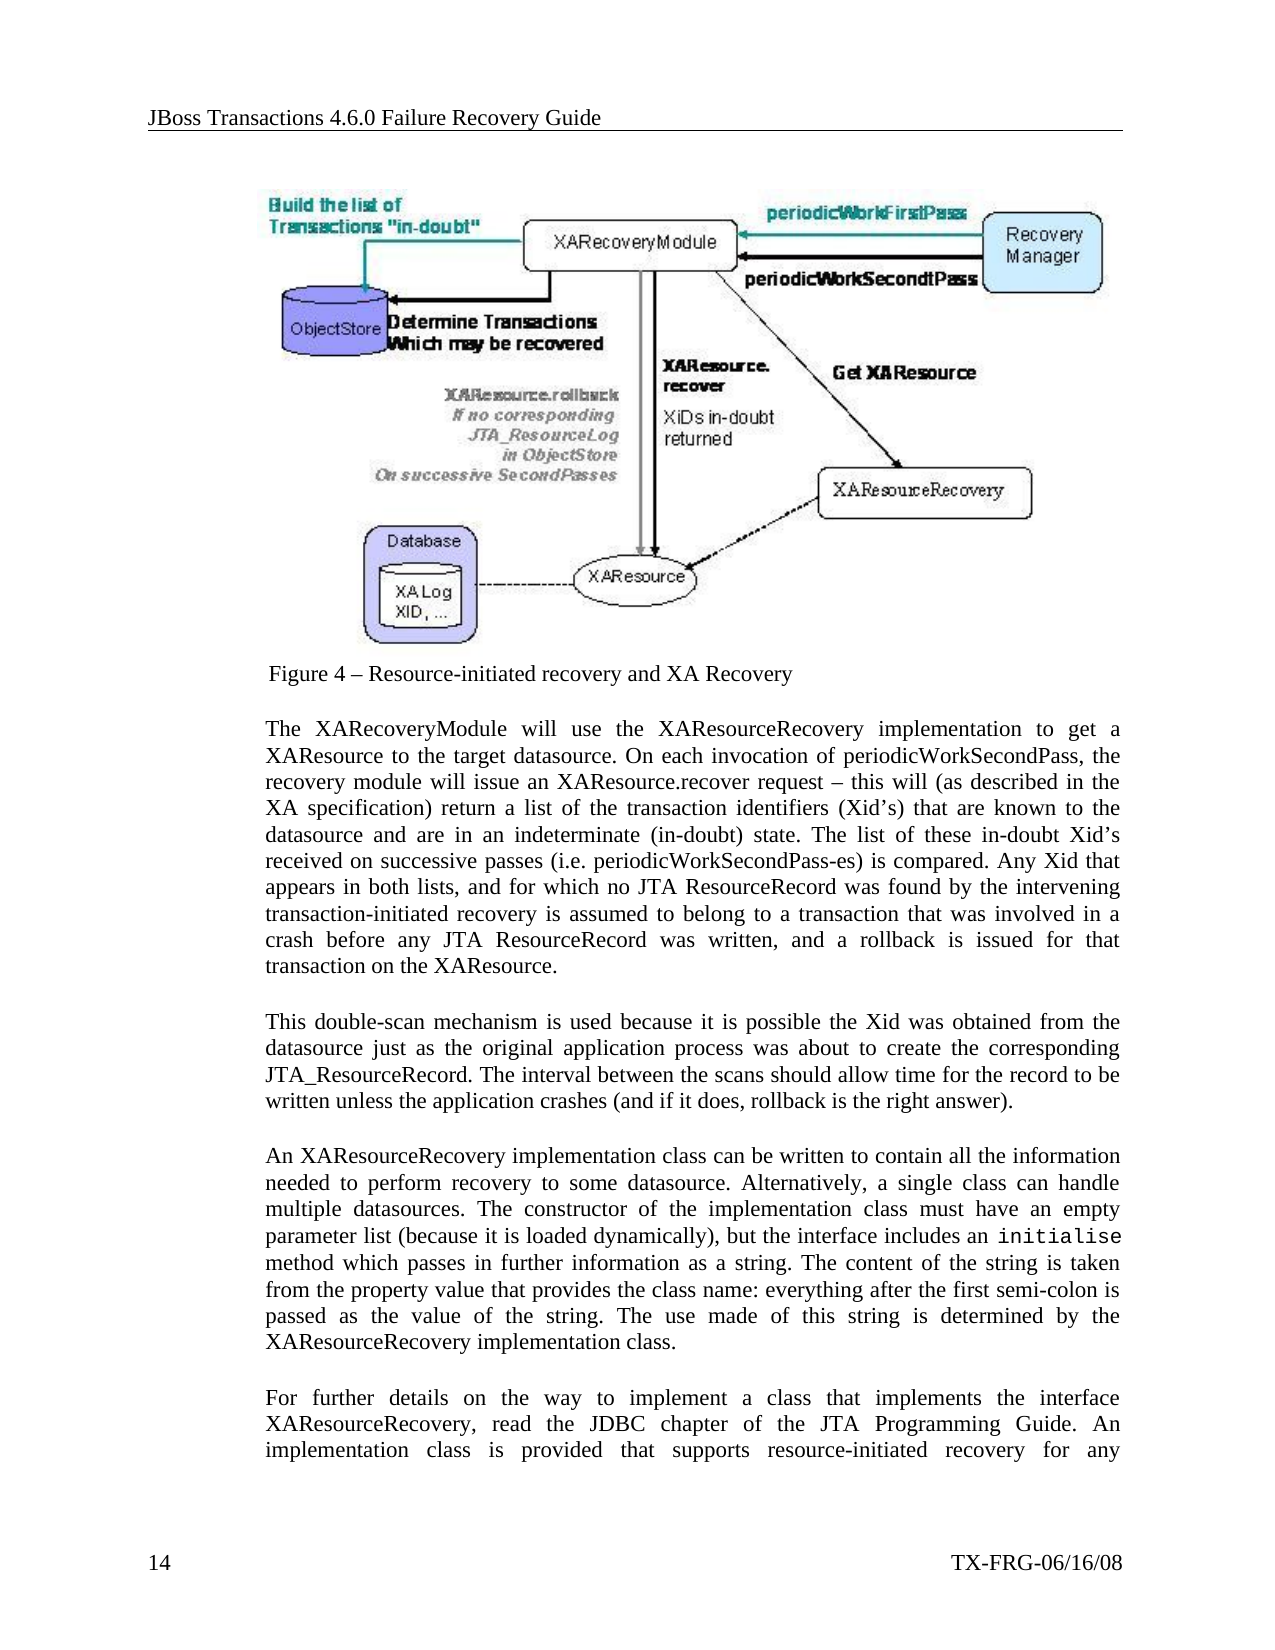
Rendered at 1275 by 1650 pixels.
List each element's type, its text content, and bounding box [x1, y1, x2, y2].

picture [257, 189, 1122, 664]
text For further details on the way to implement a class that implements the interface XAResourceRecovery, read the JDBC chapter of the JTA Programming Guide. An implementation class is provided that supports resource-initiated recovery for any [265, 1384, 1122, 1463]
text This double-scan mechanism is used because it is possible the Xid was obtained from the datasource just as the original application process was about to create the corresponding JTA_ResourceRecord. The interval between the scans should allow time for the record to be written unless the application crashes (and if it does, rollback is the right answer). [265, 1008, 1122, 1113]
text The XARecoveryModule will use the XAResourceRecovery implementation to get a XAResource to the target datasource. On each invocation of periodicWorkSecondPass, the recovery module will issue an XAResource.recover request – this will (as described in the XA specification) return a list of the transaction identifiers (Xid’s) that are known to the datasource and are in an indeterminate (in-doubt) state. The list of these in-doubt Xid’s received on successive passes (i.e. periodicWorkSecondPass-es) is compared. Any Xid that appears in both lists, and for which no JTA ResourceRecord was found by the intervening transaction-initiated recovery is assumed to belong to a transaction that was involved in a crash before any JTA ResourceRecord was written, and a rollback is issued for that transaction on the XAResource. [265, 715, 1122, 979]
text An XAResourceRecovery implementation class can be written to contain all the information needed to perform recovery to some datasource. Alternatively, a single class can handle multiple datasources. The constructor of the implementation class must have an empty parameter list (because it is loaded dynamically), but the interface includes an initialise method which passes in further information as a string. The content of the string is taken from the property value that provides the class name: everything after the first semi-colon is passed as the value of the string. The use made of this string is determined by the XAResourceRecovery implementation class. [265, 1143, 1122, 1355]
text Figure 4 – Resource-initiated recovery and XA Recovery [268, 664, 1122, 686]
